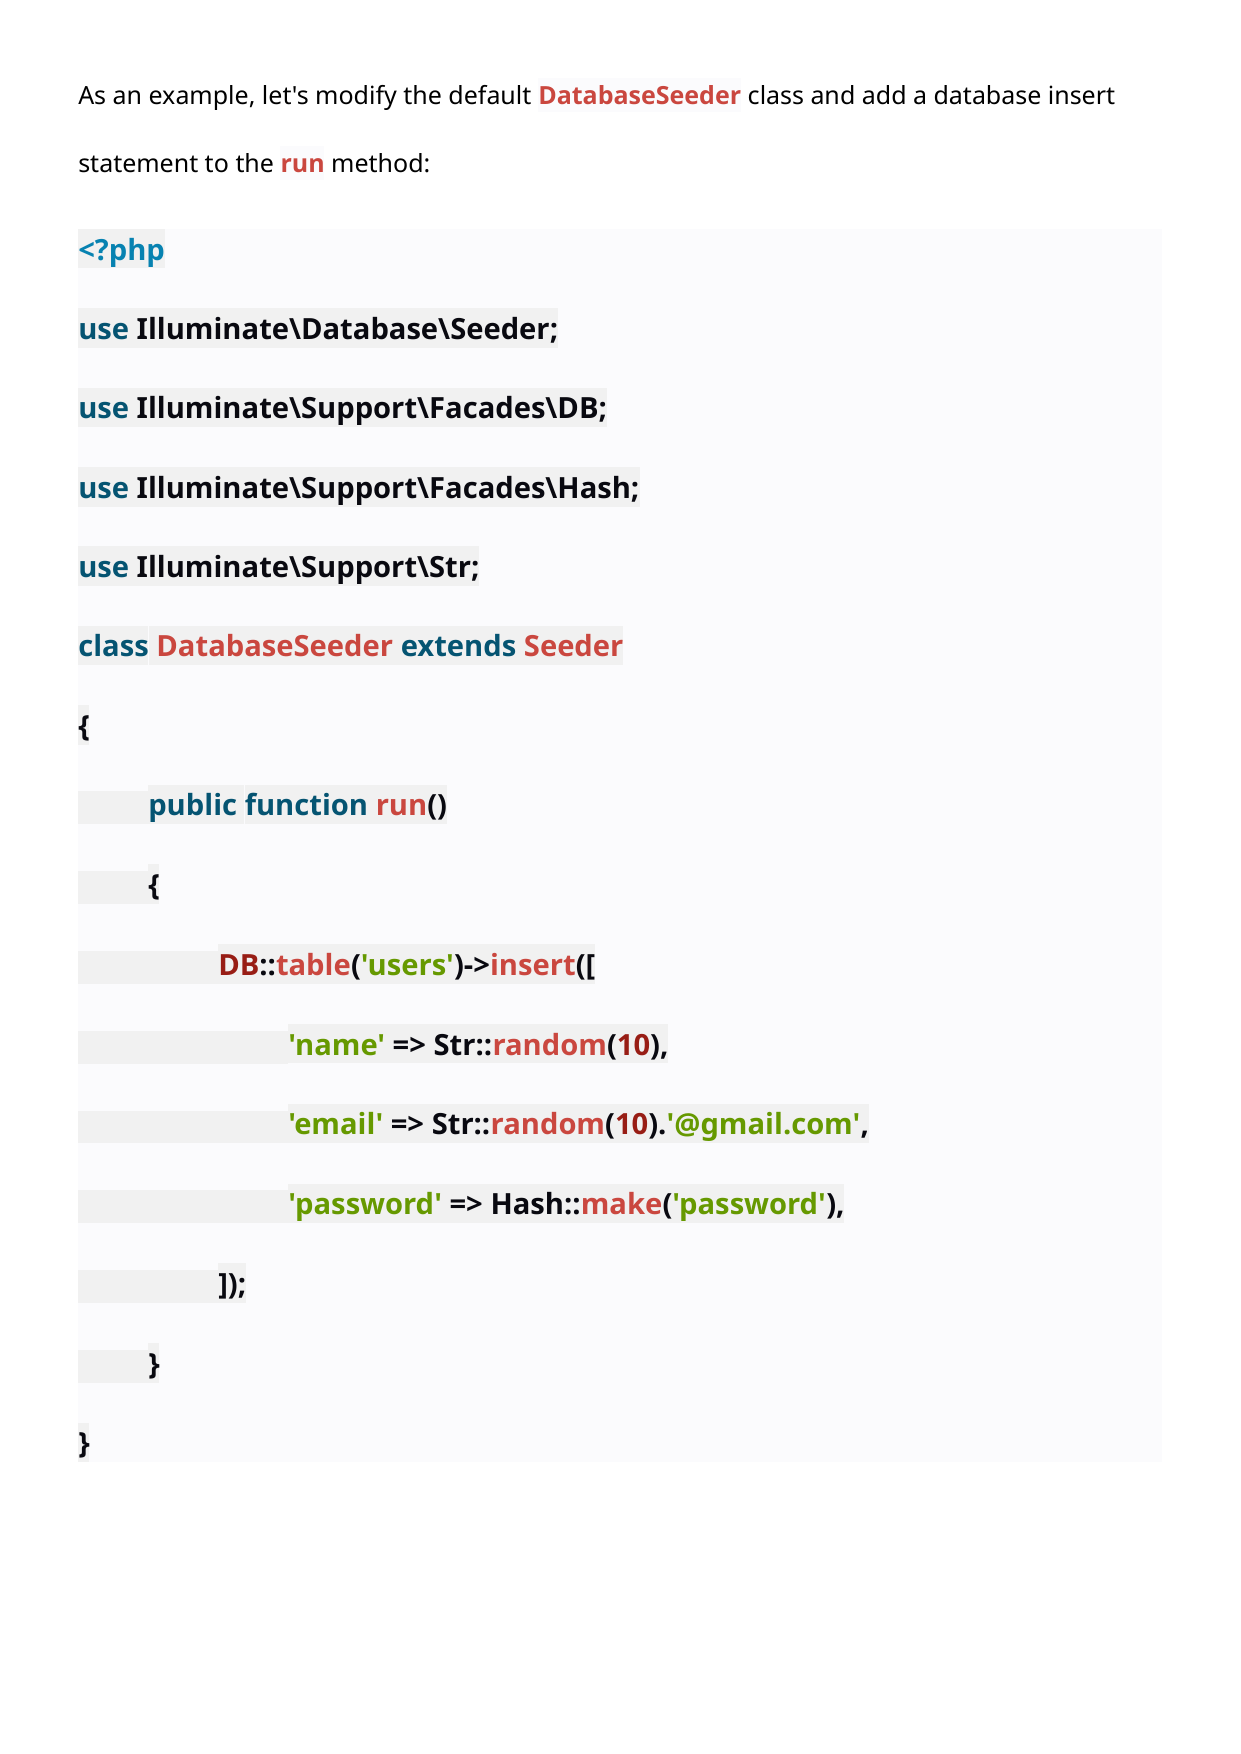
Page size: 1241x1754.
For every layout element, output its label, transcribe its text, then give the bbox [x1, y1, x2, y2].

text 'password' => Hash::make('password'), [78, 1183, 1162, 1223]
text use Illuminate\Database\Seeder; [78, 308, 1162, 348]
text 'email' => Str::random(10).'@gmail.com', [78, 1104, 1162, 1143]
text use Illuminate\Support\Facades\DB; [78, 388, 1162, 427]
text use Illuminate\Support\Facades\Hash; [78, 467, 1162, 507]
text { [78, 705, 1162, 745]
text DB::table('users')->insert([ [78, 944, 1162, 984]
text class DatabaseSeeder extends Seeder [78, 626, 1162, 665]
text public function run() [78, 784, 1162, 824]
text As an example, let's modify the default DatabaseSeeder class and add a database insert statement to the run method: [78, 78, 1162, 180]
text } [78, 1423, 1162, 1462]
text 'name' => Str::random(10), [78, 1024, 1162, 1064]
text } [78, 1343, 1162, 1383]
text <?php [78, 229, 1162, 268]
text { [78, 864, 1162, 904]
text use Illuminate\Support\Str; [78, 546, 1162, 586]
text ]); [78, 1263, 1162, 1303]
